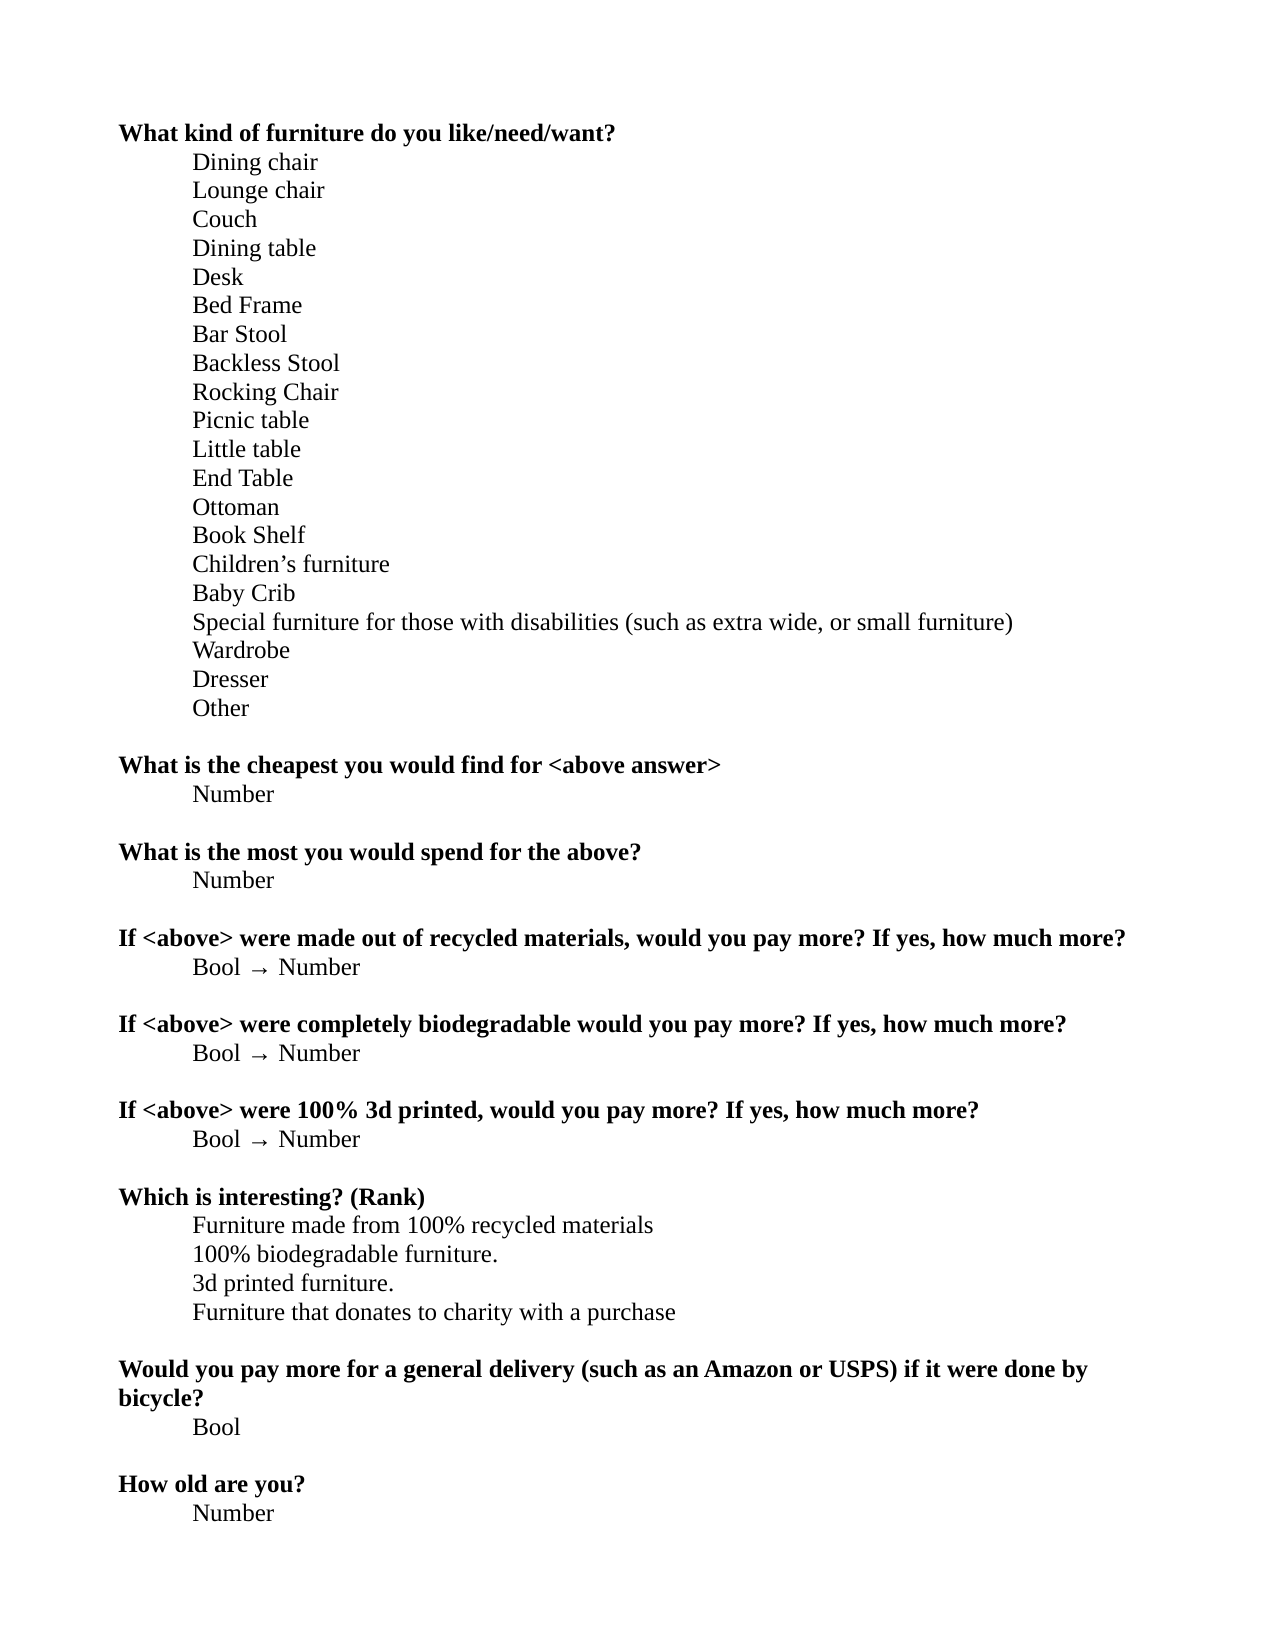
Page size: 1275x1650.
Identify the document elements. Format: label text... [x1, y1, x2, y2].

text Dining table [118, 233, 1157, 262]
text If <above> were 100% 3d printed, would you pay more? If yes, how much more? [118, 1096, 1157, 1124]
text Dresser [118, 664, 1157, 693]
text Furniture that donates to charity with a purchase [118, 1297, 1157, 1326]
text End Table [118, 463, 1157, 492]
text Picnic table [118, 406, 1157, 434]
text Bool → Number [118, 1038, 1157, 1067]
text Number [118, 866, 1157, 894]
text Which is interesting? (Rank) [118, 1182, 1157, 1211]
text Dining chair [118, 147, 1157, 176]
text Other [118, 693, 1157, 722]
text Bed Frame [118, 291, 1157, 319]
text What is the cheapest you would find for <above answer> [118, 751, 1157, 779]
text Children’s furniture [118, 549, 1157, 578]
text Lounge chair [118, 176, 1157, 204]
text Book Shelf [118, 521, 1157, 549]
text Bool [118, 1412, 1157, 1441]
text Number [118, 1498, 1157, 1527]
text Desk [118, 262, 1157, 291]
text Rocking Chair [118, 377, 1157, 406]
text How old are you? [118, 1469, 1157, 1498]
text Wardrobe [118, 636, 1157, 664]
text Furniture made from 100% recycled materials [118, 1211, 1157, 1239]
text Bool → Number [118, 952, 1157, 981]
text Special furniture for those with disabilities (such as extra wide, or small furniture) [118, 607, 1157, 636]
text Bool → Number [118, 1124, 1157, 1153]
text If <above> were made out of recycled materials, would you pay more? If yes, how much more? [118, 923, 1157, 952]
text Number [118, 779, 1157, 808]
text Would you pay more for a general delivery (such as an Amazon or USPS) if it were done by bicycle? [118, 1354, 1157, 1412]
text What kind of furniture do you like/need/want? [118, 118, 1157, 147]
text What is the most you would spend for the above? [118, 837, 1157, 866]
text 100% biodegradable furniture. [118, 1239, 1157, 1268]
text Bar Stool [118, 319, 1157, 348]
text Ottoman [118, 492, 1157, 521]
text Couch [118, 204, 1157, 233]
text 3d printed furniture. [118, 1268, 1157, 1297]
text Baby Crib [118, 578, 1157, 607]
text Little table [118, 434, 1157, 463]
text Backless Stool [118, 348, 1157, 377]
text If <above> were completely biodegradable would you pay more? If yes, how much more? [118, 1009, 1157, 1038]
